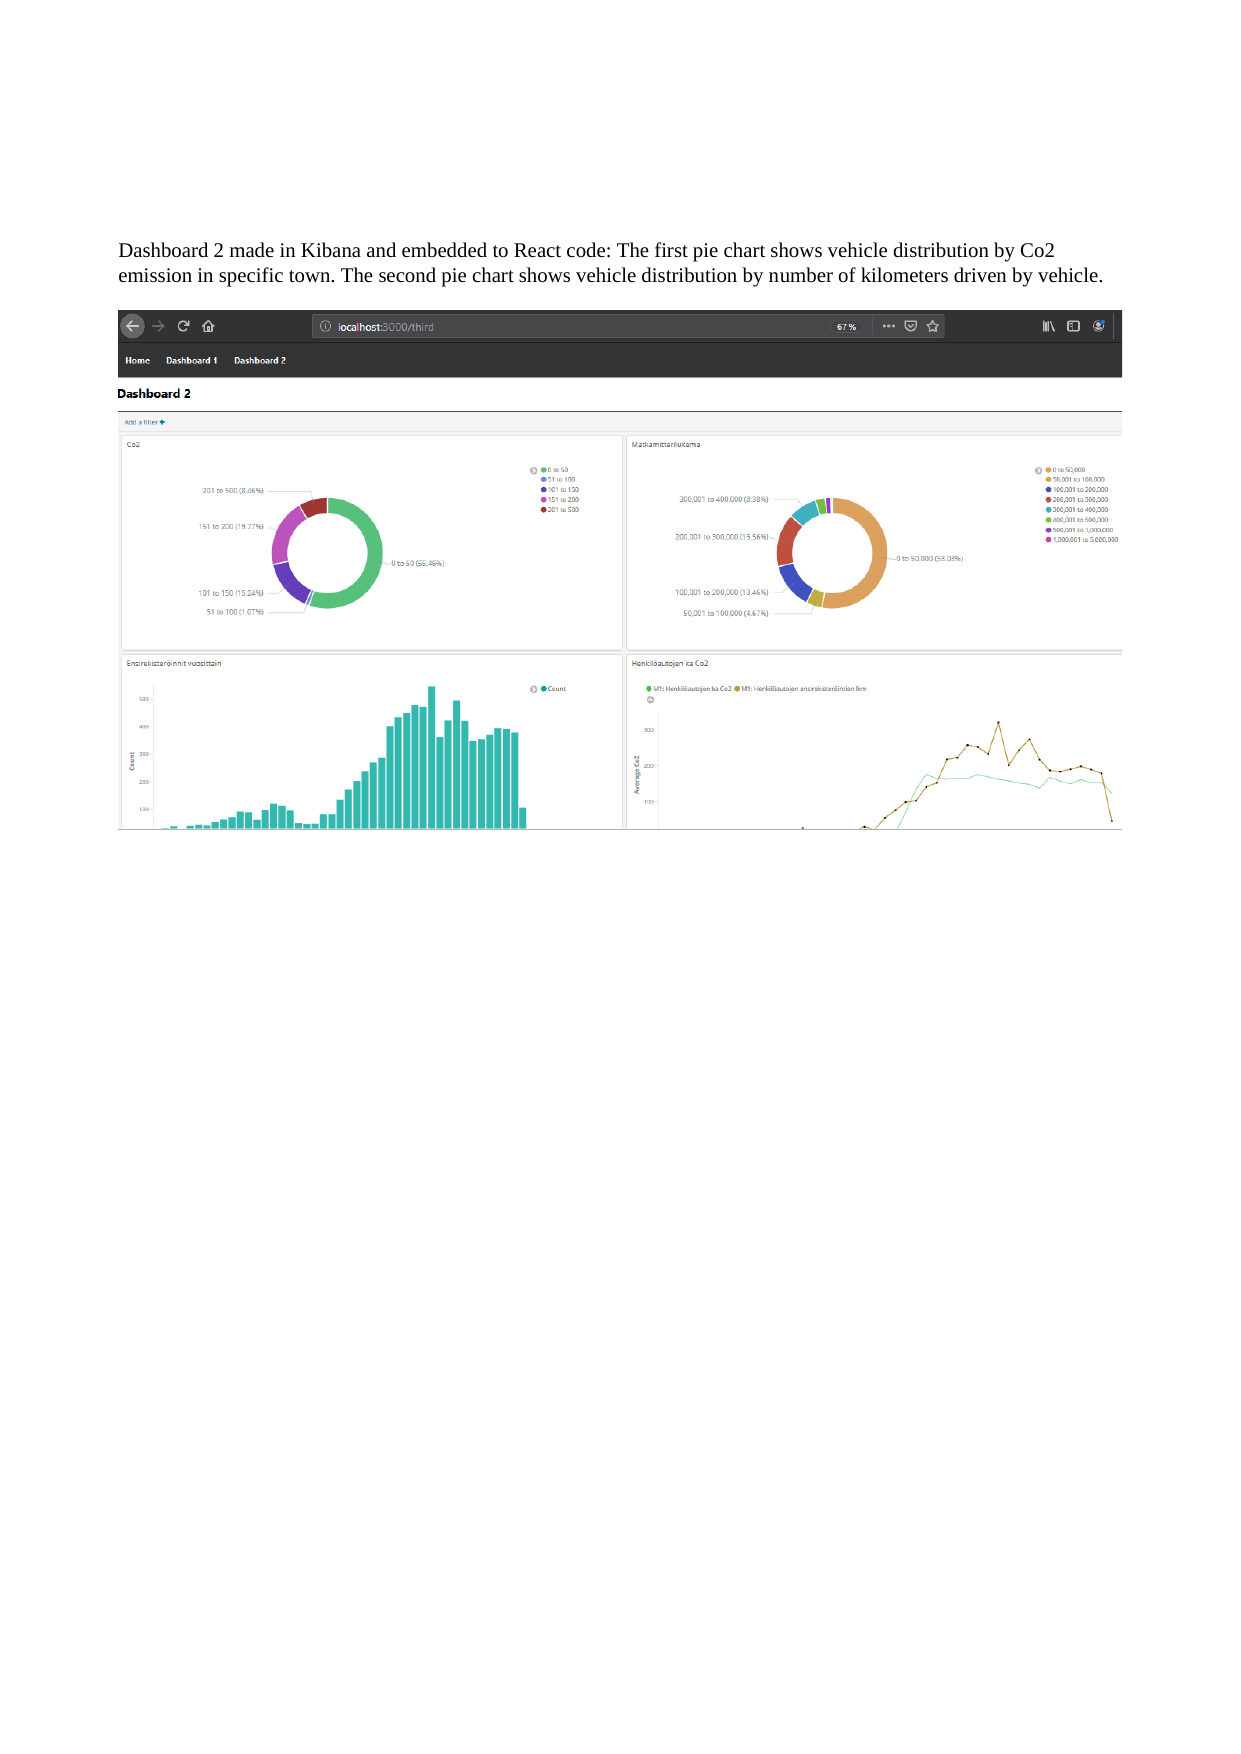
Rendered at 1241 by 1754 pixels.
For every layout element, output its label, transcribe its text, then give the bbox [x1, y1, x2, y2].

picture [118, 310, 1123, 836]
text Dashboard 2 made in Kibana and embedded to React code: The first pie chart shows vehicle distribution by Co2 emission in specific town. The second pie chart shows vehicle distribution by number of kilometers driven by vehicle. [118, 238, 1122, 287]
